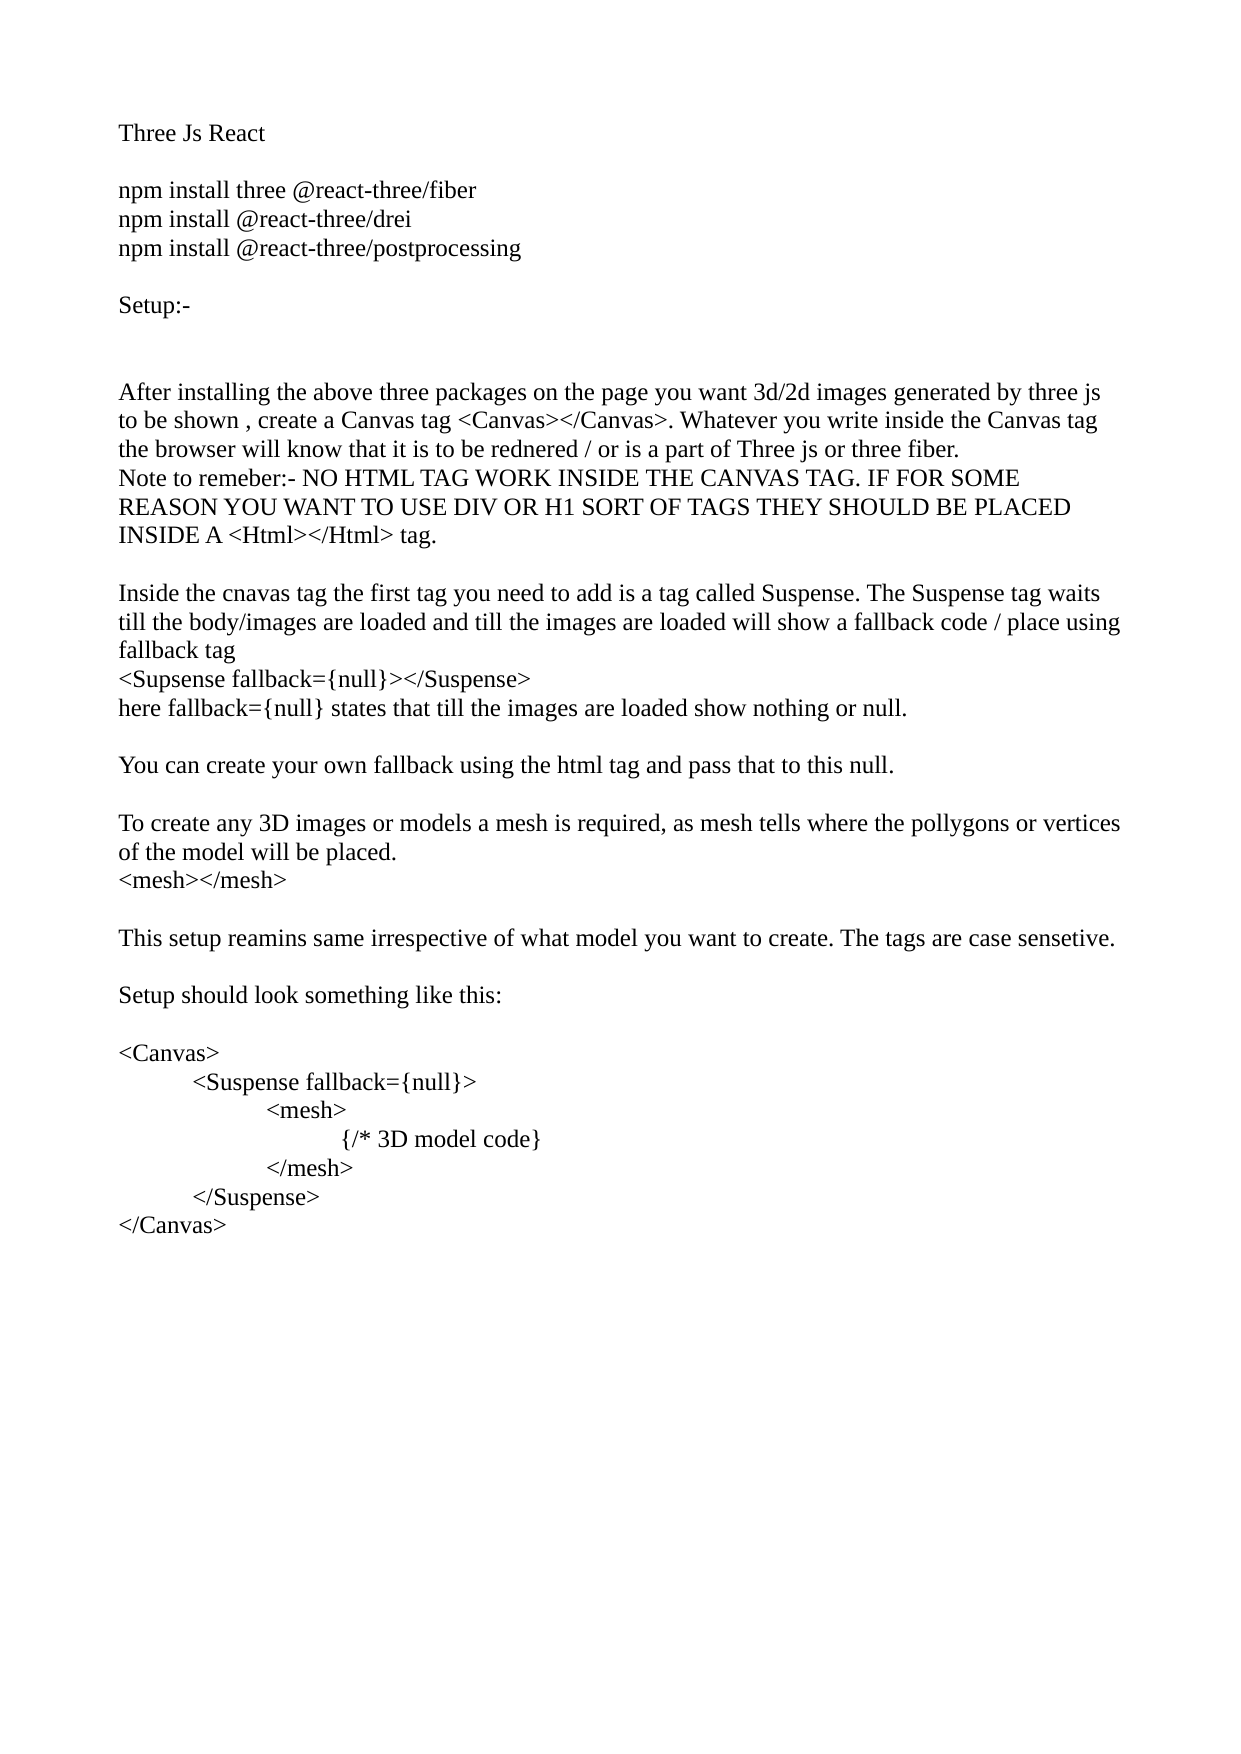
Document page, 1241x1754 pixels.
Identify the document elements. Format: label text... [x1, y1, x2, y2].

text {/* 3D model code} [118, 1124, 1122, 1153]
text Inside the cnavas tag the first tag you need to add is a tag called Suspense. The Suspense tag waits till the body/images are loaded and till the images are loaded will show a fallback code / place using fallback tag [118, 578, 1122, 664]
text </Suspense> [118, 1182, 1122, 1211]
text npm install @react-three/postprocessing [118, 233, 1122, 262]
text <Canvas> [118, 1038, 1122, 1067]
text Three Js React [118, 118, 1122, 147]
text Note to remeber:- NO HTML TAG WORK INSIDE THE CANVAS TAG. IF FOR SOME REASON YOU WANT TO USE DIV OR H1 SORT OF TAGS THEY SHOULD BE PLACED INSIDE A <Html></Html> tag. [118, 463, 1122, 549]
text <Suspense fallback={null}> [118, 1067, 1122, 1096]
text npm install @react-three/drei [118, 204, 1122, 233]
text </Canvas> [118, 1211, 1122, 1239]
text This setup reamins same irrespective of what model you want to create. The tags are case sensetive. [118, 923, 1122, 952]
text <mesh> [118, 1096, 1122, 1124]
text You can create your own fallback using the html tag and pass that to this null. [118, 751, 1122, 779]
text After installing the above three packages on the page you want 3d/2d images generated by three js to be shown , create a Canvas tag <Canvas></Canvas>. Whatever you write inside the Canvas tag the browser will know that it is to be rednered / or is a part of Three js or three fiber. [118, 377, 1122, 463]
text </mesh> [118, 1153, 1122, 1182]
text <mesh></mesh> [118, 866, 1122, 894]
text Setup should look something like this: [118, 981, 1122, 1009]
text <Supsense fallback={null}></Suspense> [118, 664, 1122, 693]
text To create any 3D images or models a mesh is required, as mesh tells where the pollygons or vertices of the model will be placed. [118, 808, 1122, 866]
text Setup:- [118, 291, 1122, 319]
text npm install three @react-three/fiber [118, 176, 1122, 204]
text here fallback={null} states that till the images are loaded show nothing or null. [118, 693, 1122, 722]
